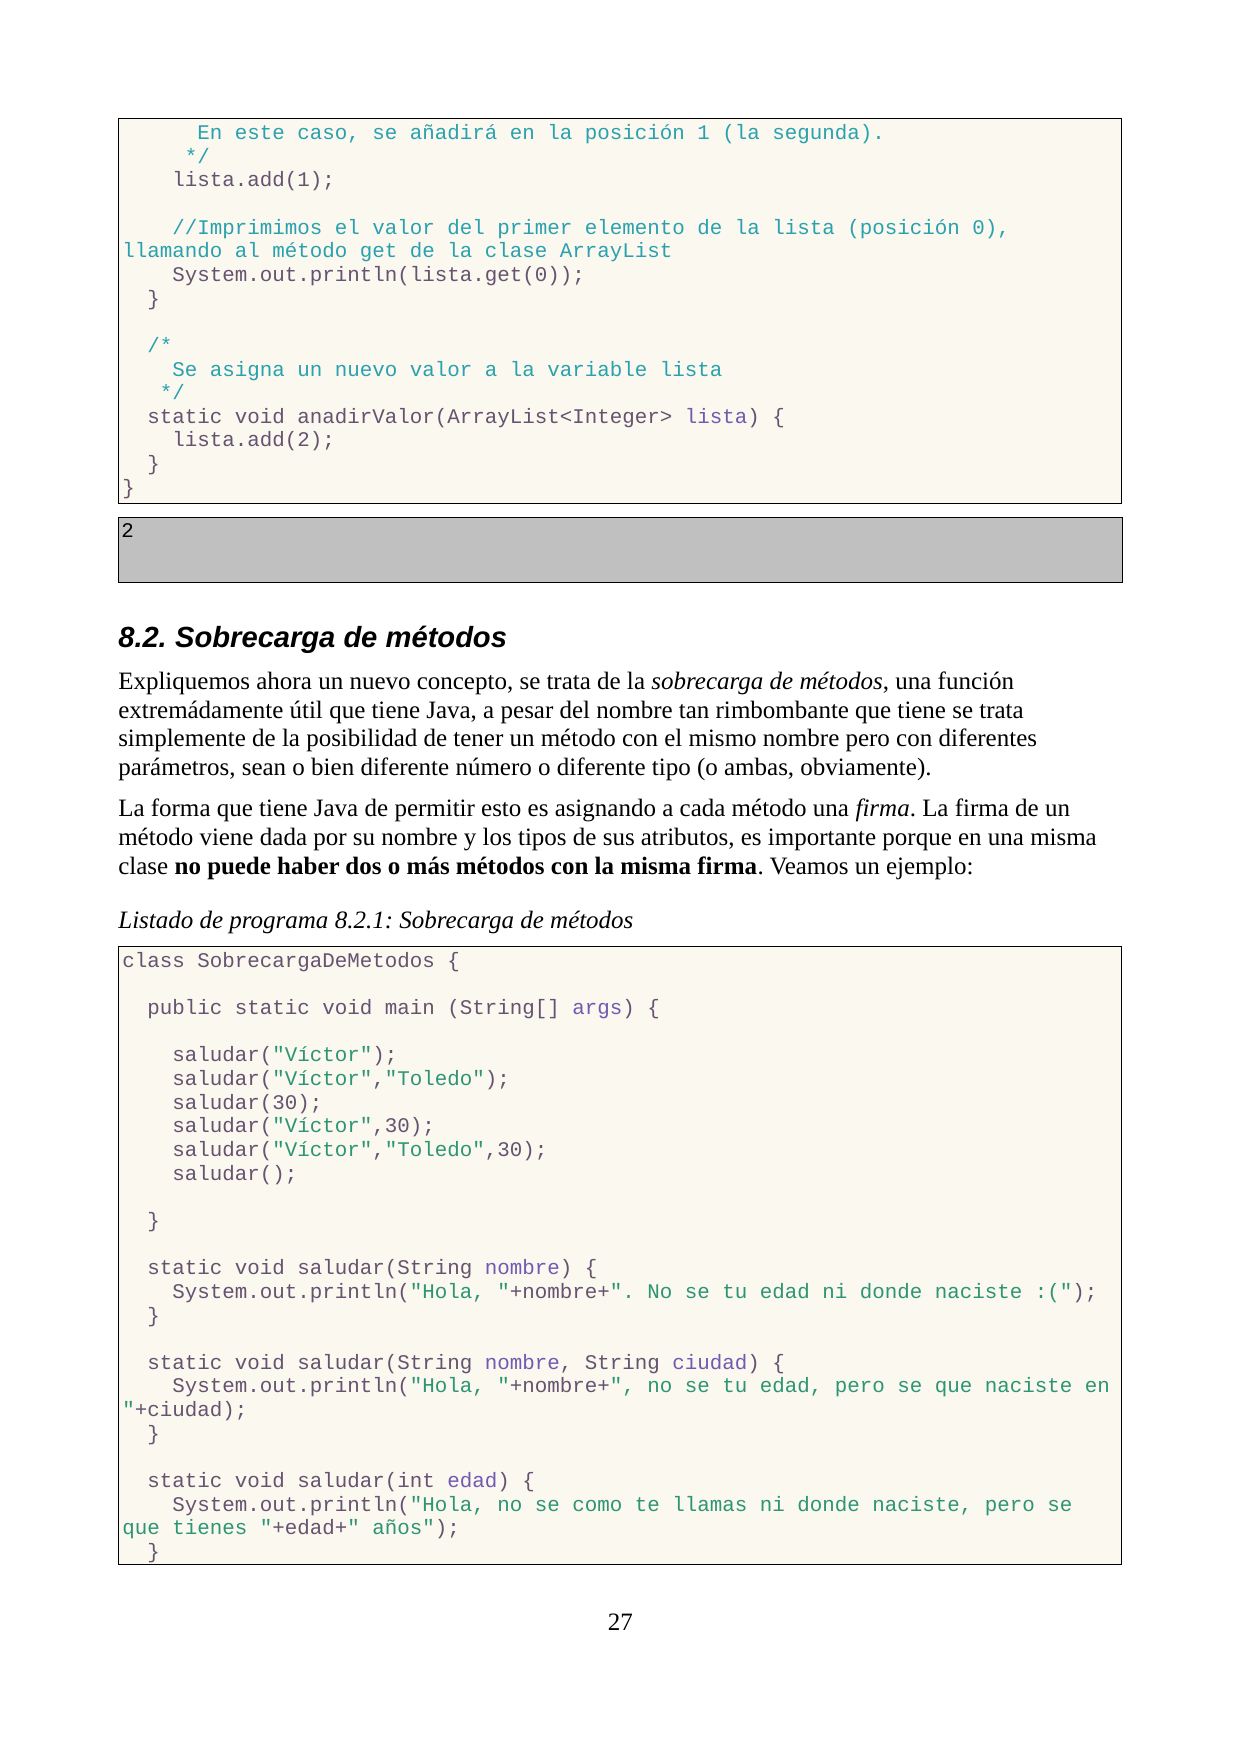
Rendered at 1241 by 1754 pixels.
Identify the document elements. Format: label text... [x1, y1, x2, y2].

text static void anadirValor(ArrayList<Integer> lista) { [119, 402, 1121, 426]
text static void saludar(String nombre, String ciudad) { [119, 1348, 1121, 1372]
text static void saludar(int edad) { [119, 1466, 1121, 1490]
text } [119, 1206, 1121, 1230]
text System.out.println("Hola, "+nombre+", no se tu edad, pero se que naciste en "+ciudad); [119, 1372, 1121, 1419]
text } [119, 284, 1121, 307]
text saludar("Víctor","Toledo",30); [119, 1135, 1121, 1159]
text } [119, 1537, 1121, 1564]
text lista.add(2); [119, 426, 1121, 449]
text static void saludar(String nombre) { [119, 1253, 1121, 1277]
list Listado de programa 8.2.1: Sobrecarga de métodos [118, 905, 1122, 933]
text saludar("Víctor","Toledo"); [119, 1064, 1121, 1088]
text Se asigna un nuevo valor a la variable lista [119, 354, 1121, 378]
text La forma que tiene Java de permitir esto es asignando a cada método una firma. La firma de un método viene dada por su nombre y los tipos de sus atributos, es importante porque en una misma clase no puede haber dos o más métodos con la misma firma. Veamos un ejemplo: [118, 793, 1122, 880]
text saludar(); [119, 1159, 1121, 1182]
text /* [119, 331, 1121, 354]
text System.out.println("Hola, no se como te llamas ni donde naciste, pero se que tienes "+edad+" años"); [119, 1490, 1121, 1537]
text System.out.println("Hola, "+nombre+". No se tu edad ni donde naciste :("); [119, 1277, 1121, 1301]
text */ [119, 142, 1121, 165]
text public static void main (String[] args) { [119, 993, 1121, 1017]
text } [119, 449, 1121, 473]
text } [119, 473, 1121, 503]
text } [119, 1419, 1121, 1442]
subtitle Sobrecarga de métodos [118, 620, 1122, 653]
text saludar(30); [119, 1088, 1121, 1111]
text saludar("Víctor"); [119, 1041, 1121, 1064]
text //Imprimimos el valor del primer elemento de la lista (posición 0), llamando al método get de la clase ArrayList [119, 213, 1121, 260]
text En este caso, se añadirá en la posición 1 (la segunda). [119, 119, 1121, 142]
text saludar("Víctor",30); [119, 1111, 1121, 1135]
text 2 [119, 518, 1122, 543]
text lista.add(1); [119, 165, 1121, 189]
text class SobrecargaDeMetodos { [119, 947, 1121, 969]
text } [119, 1301, 1121, 1324]
text */ [119, 378, 1121, 402]
text Expliquemos ahora un nuevo concepto, se trata de la sobrecarga de métodos, una función extremádamente útil que tiene Java, a pesar del nombre tan rimbombante que tiene se trata simplemente de la posibilidad de tener un método con el mismo nombre pero con diferentes parámetros, sean o bien diferente número o diferente tipo (o ambas, obviamente). [118, 666, 1122, 781]
text System.out.println(lista.get(0)); [119, 260, 1121, 284]
